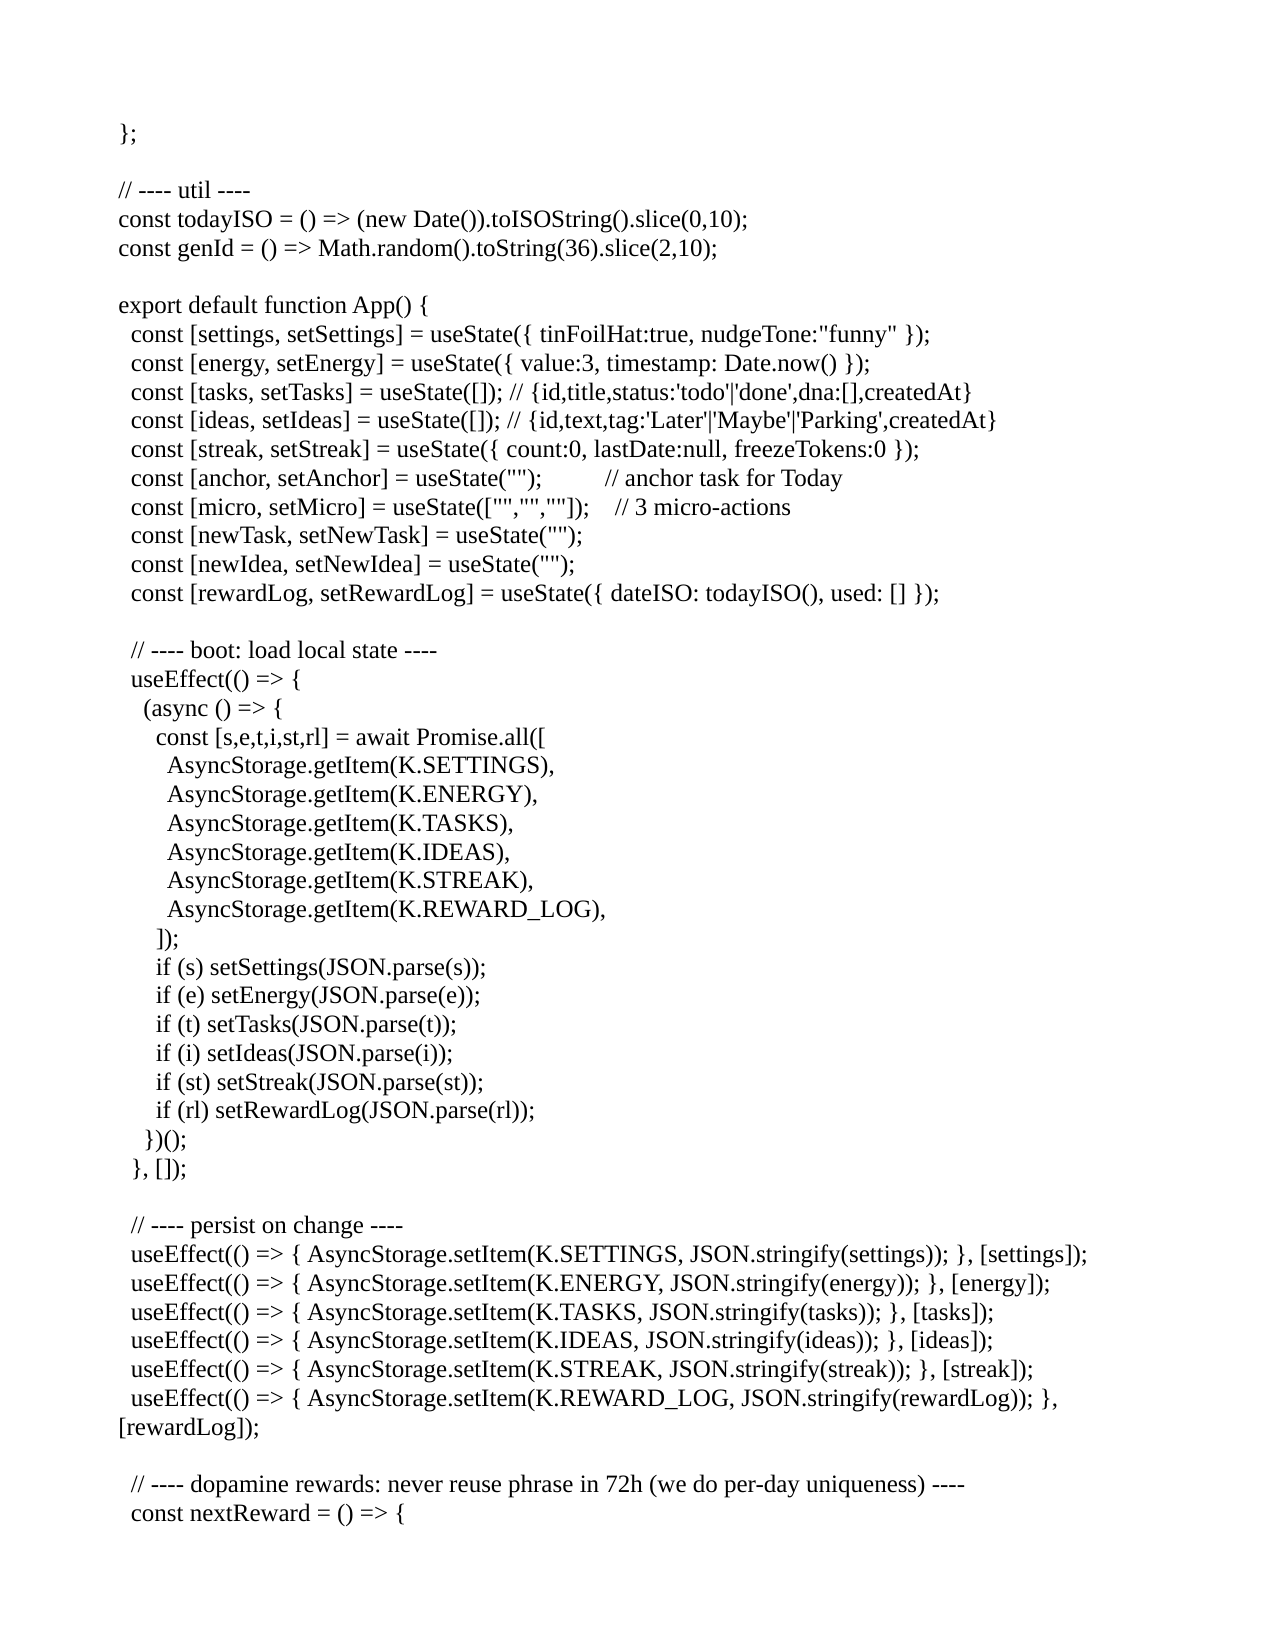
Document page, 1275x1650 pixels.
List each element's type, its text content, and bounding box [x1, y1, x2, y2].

text (async () => { [118, 693, 1157, 722]
text const genId = () => Math.random().toString(36).slice(2,10); [118, 233, 1157, 262]
text }, []); [118, 1153, 1157, 1182]
text // ---- boot: load local state ---- [118, 636, 1157, 664]
text useEffect(() => { AsyncStorage.setItem(K.REWARD_LOG, JSON.stringify(rewardLog)); }, [rewardLog]); [118, 1383, 1157, 1441]
text if (i) setIdeas(JSON.parse(i)); [118, 1038, 1157, 1067]
text useEffect(() => { AsyncStorage.setItem(K.ENERGY, JSON.stringify(energy)); }, [energy]); [118, 1268, 1157, 1297]
text }; [118, 118, 1157, 147]
text AsyncStorage.getItem(K.IDEAS), [118, 837, 1157, 866]
text const [settings, setSettings] = useState({ tinFoilHat:true, nudgeTone:"funny" }); [118, 319, 1157, 348]
text const [rewardLog, setRewardLog] = useState({ dateISO: todayISO(), used: [] }); [118, 578, 1157, 607]
text useEffect(() => { AsyncStorage.setItem(K.SETTINGS, JSON.stringify(settings)); }, [settings]); [118, 1239, 1157, 1268]
text useEffect(() => { [118, 664, 1157, 693]
text const [tasks, setTasks] = useState([]); // {id,title,status:'todo'|'done',dna:[],createdAt} [118, 377, 1157, 406]
text // ---- persist on change ---- [118, 1211, 1157, 1239]
text AsyncStorage.getItem(K.TASKS), [118, 808, 1157, 837]
text useEffect(() => { AsyncStorage.setItem(K.STREAK, JSON.stringify(streak)); }, [streak]); [118, 1354, 1157, 1383]
text useEffect(() => { AsyncStorage.setItem(K.TASKS, JSON.stringify(tasks)); }, [tasks]); [118, 1297, 1157, 1326]
text const [ideas, setIdeas] = useState([]); // {id,text,tag:'Later'|'Maybe'|'Parking',createdAt} [118, 406, 1157, 434]
text const [newIdea, setNewIdea] = useState(""); [118, 549, 1157, 578]
text if (rl) setRewardLog(JSON.parse(rl)); [118, 1096, 1157, 1124]
text AsyncStorage.getItem(K.ENERGY), [118, 779, 1157, 808]
text const [anchor, setAnchor] = useState(""); // anchor task for Today [118, 463, 1157, 492]
text const todayISO = () => (new Date()).toISOString().slice(0,10); [118, 204, 1157, 233]
text // ---- util ---- [118, 176, 1157, 204]
text if (e) setEnergy(JSON.parse(e)); [118, 981, 1157, 1009]
text const [streak, setStreak] = useState({ count:0, lastDate:null, freezeTokens:0 }); [118, 434, 1157, 463]
text const [energy, setEnergy] = useState({ value:3, timestamp: Date.now() }); [118, 348, 1157, 377]
text AsyncStorage.getItem(K.STREAK), [118, 866, 1157, 894]
text })(); [118, 1124, 1157, 1153]
text const [micro, setMicro] = useState(["","",""]); // 3 micro-actions [118, 492, 1157, 521]
text AsyncStorage.getItem(K.SETTINGS), [118, 751, 1157, 779]
text if (st) setStreak(JSON.parse(st)); [118, 1067, 1157, 1096]
text export default function App() { [118, 291, 1157, 319]
text const nextReward = () => { [118, 1498, 1157, 1527]
text const [newTask, setNewTask] = useState(""); [118, 521, 1157, 549]
text AsyncStorage.getItem(K.REWARD_LOG), [118, 894, 1157, 923]
text useEffect(() => { AsyncStorage.setItem(K.IDEAS, JSON.stringify(ideas)); }, [ideas]); [118, 1326, 1157, 1354]
text if (t) setTasks(JSON.parse(t)); [118, 1009, 1157, 1038]
text ]); [118, 923, 1157, 952]
text // ---- dopamine rewards: never reuse phrase in 72h (we do per-day uniqueness) ---- [118, 1469, 1157, 1498]
text const [s,e,t,i,st,rl] = await Promise.all([ [118, 722, 1157, 751]
text if (s) setSettings(JSON.parse(s)); [118, 952, 1157, 981]
